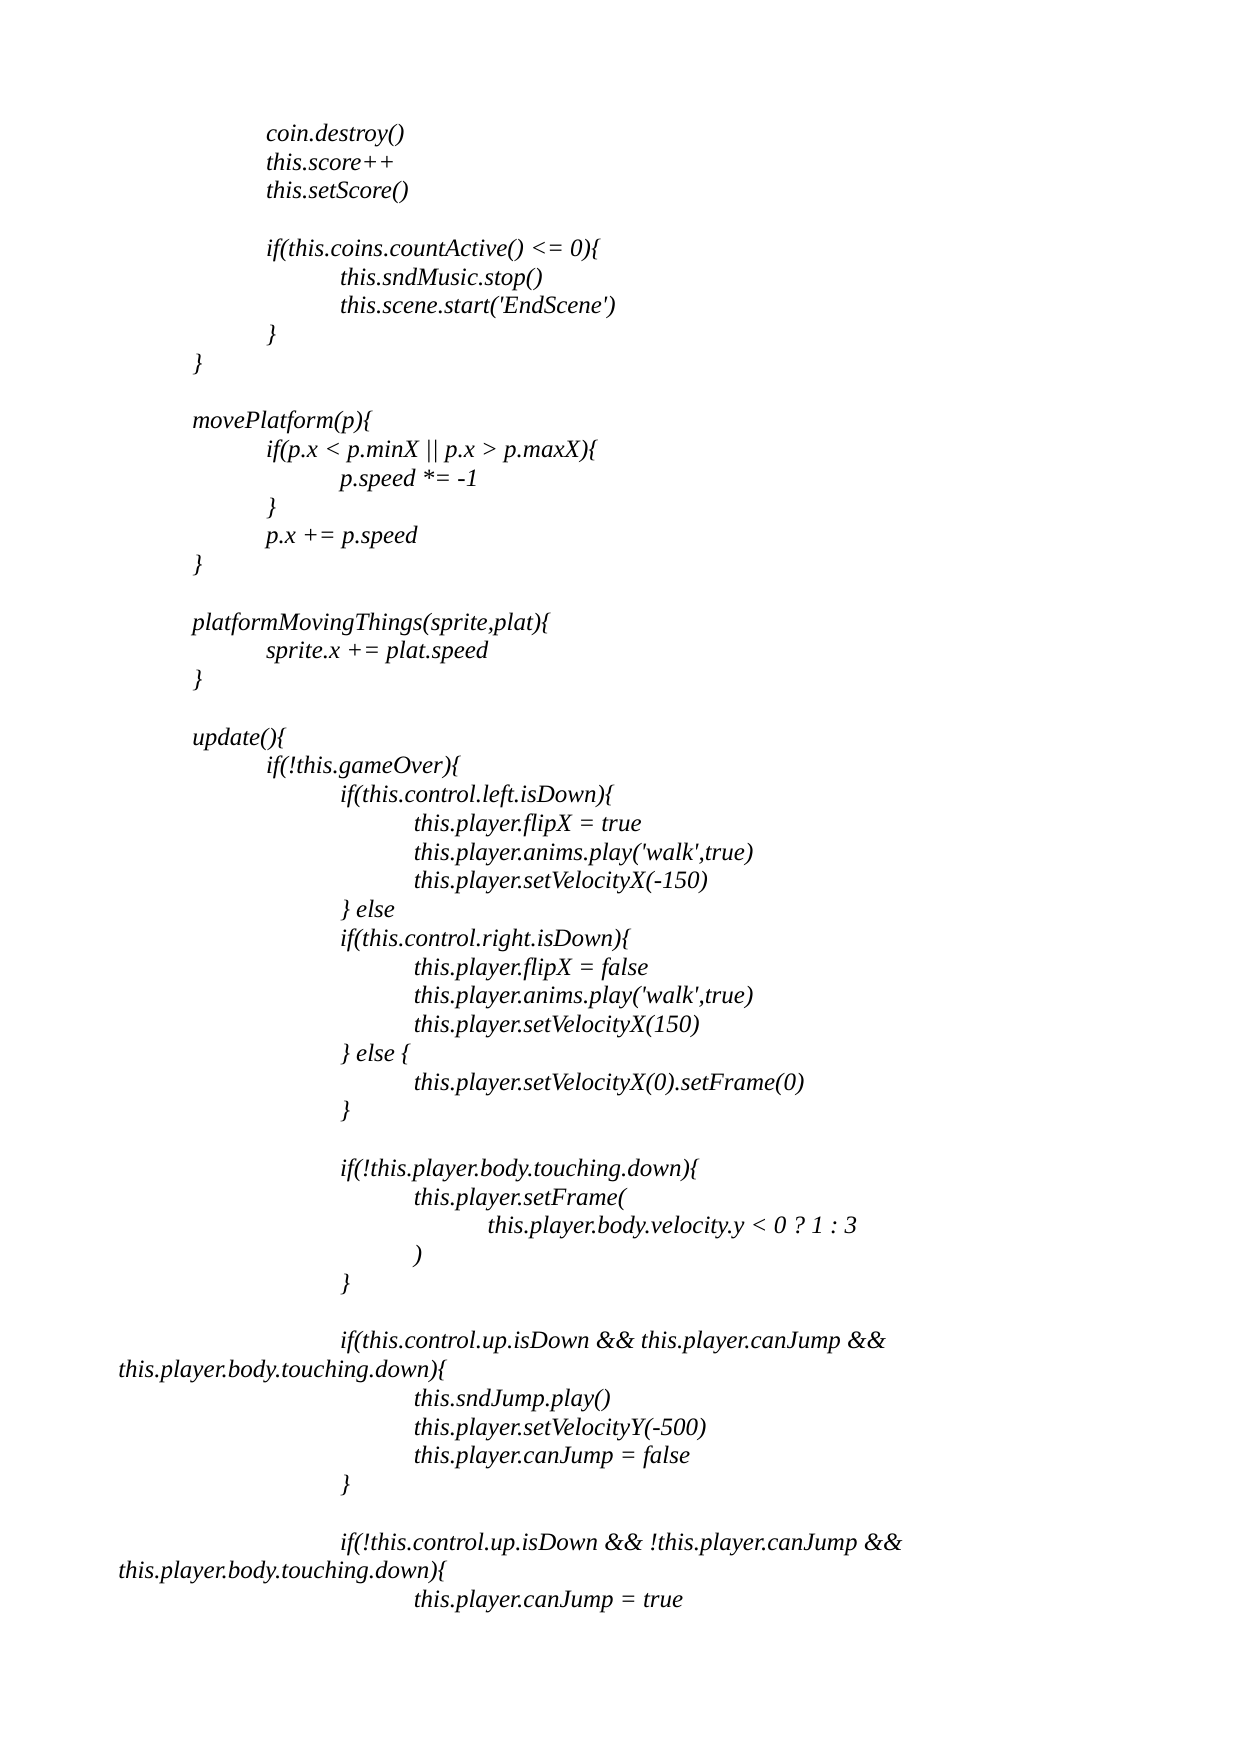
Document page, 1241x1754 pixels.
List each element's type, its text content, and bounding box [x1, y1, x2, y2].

text this.player.setVelocityX(0).setFrame(0) [118, 1067, 1122, 1096]
text if(this.control.up.isDown && this.player.canJump && this.player.body.touching.down){ [118, 1326, 1122, 1383]
text ) [118, 1239, 1122, 1268]
text } [118, 664, 1122, 693]
text } else [118, 894, 1122, 923]
text this.player.body.velocity.y < 0 ? 1 : 3 [118, 1211, 1122, 1239]
text if(p.x < p.minX || p.x > p.maxX){ [118, 434, 1122, 463]
text if(this.control.left.isDown){ [118, 779, 1122, 808]
text movePlatform(p){ [118, 406, 1122, 434]
text this.score++ [118, 147, 1122, 176]
text if(!this.control.up.isDown && !this.player.canJump && this.player.body.touching.down){ [118, 1527, 1122, 1584]
text this.player.canJump = false [118, 1441, 1122, 1469]
text } [118, 549, 1122, 578]
text } else { [118, 1038, 1122, 1067]
text update(){ [118, 722, 1122, 751]
text this.player.setVelocityY(-500) [118, 1412, 1122, 1441]
text this.player.anims.play('walk',true) [118, 981, 1122, 1009]
text coin.destroy() [118, 118, 1122, 147]
text this.player.anims.play('walk',true) [118, 837, 1122, 866]
text this.setScore() [118, 176, 1122, 204]
text } [118, 1096, 1122, 1124]
text this.player.flipX = true [118, 808, 1122, 837]
text this.scene.start('EndScene') [118, 291, 1122, 319]
text if(!this.player.body.touching.down){ [118, 1153, 1122, 1182]
text } [118, 348, 1122, 377]
text this.player.setVelocityX(-150) [118, 866, 1122, 894]
text if(this.control.right.isDown){ [118, 923, 1122, 952]
text } [118, 1469, 1122, 1498]
text platformMovingThings(sprite,plat){ [118, 607, 1122, 636]
text if(this.coins.countActive() <= 0){ [118, 233, 1122, 262]
text } [118, 319, 1122, 348]
text } [118, 1268, 1122, 1297]
text if(!this.gameOver){ [118, 751, 1122, 779]
text this.sndMusic.stop() [118, 262, 1122, 291]
text sprite.x += plat.speed [118, 636, 1122, 664]
text } [118, 492, 1122, 521]
text p.x += p.speed [118, 521, 1122, 549]
text this.player.setFrame( [118, 1182, 1122, 1211]
text this.sndJump.play() [118, 1383, 1122, 1412]
text this.player.flipX = false [118, 952, 1122, 981]
text this.player.setVelocityX(150) [118, 1009, 1122, 1038]
text this.player.canJump = true [118, 1584, 1122, 1613]
text p.speed *= -1 [118, 463, 1122, 492]
